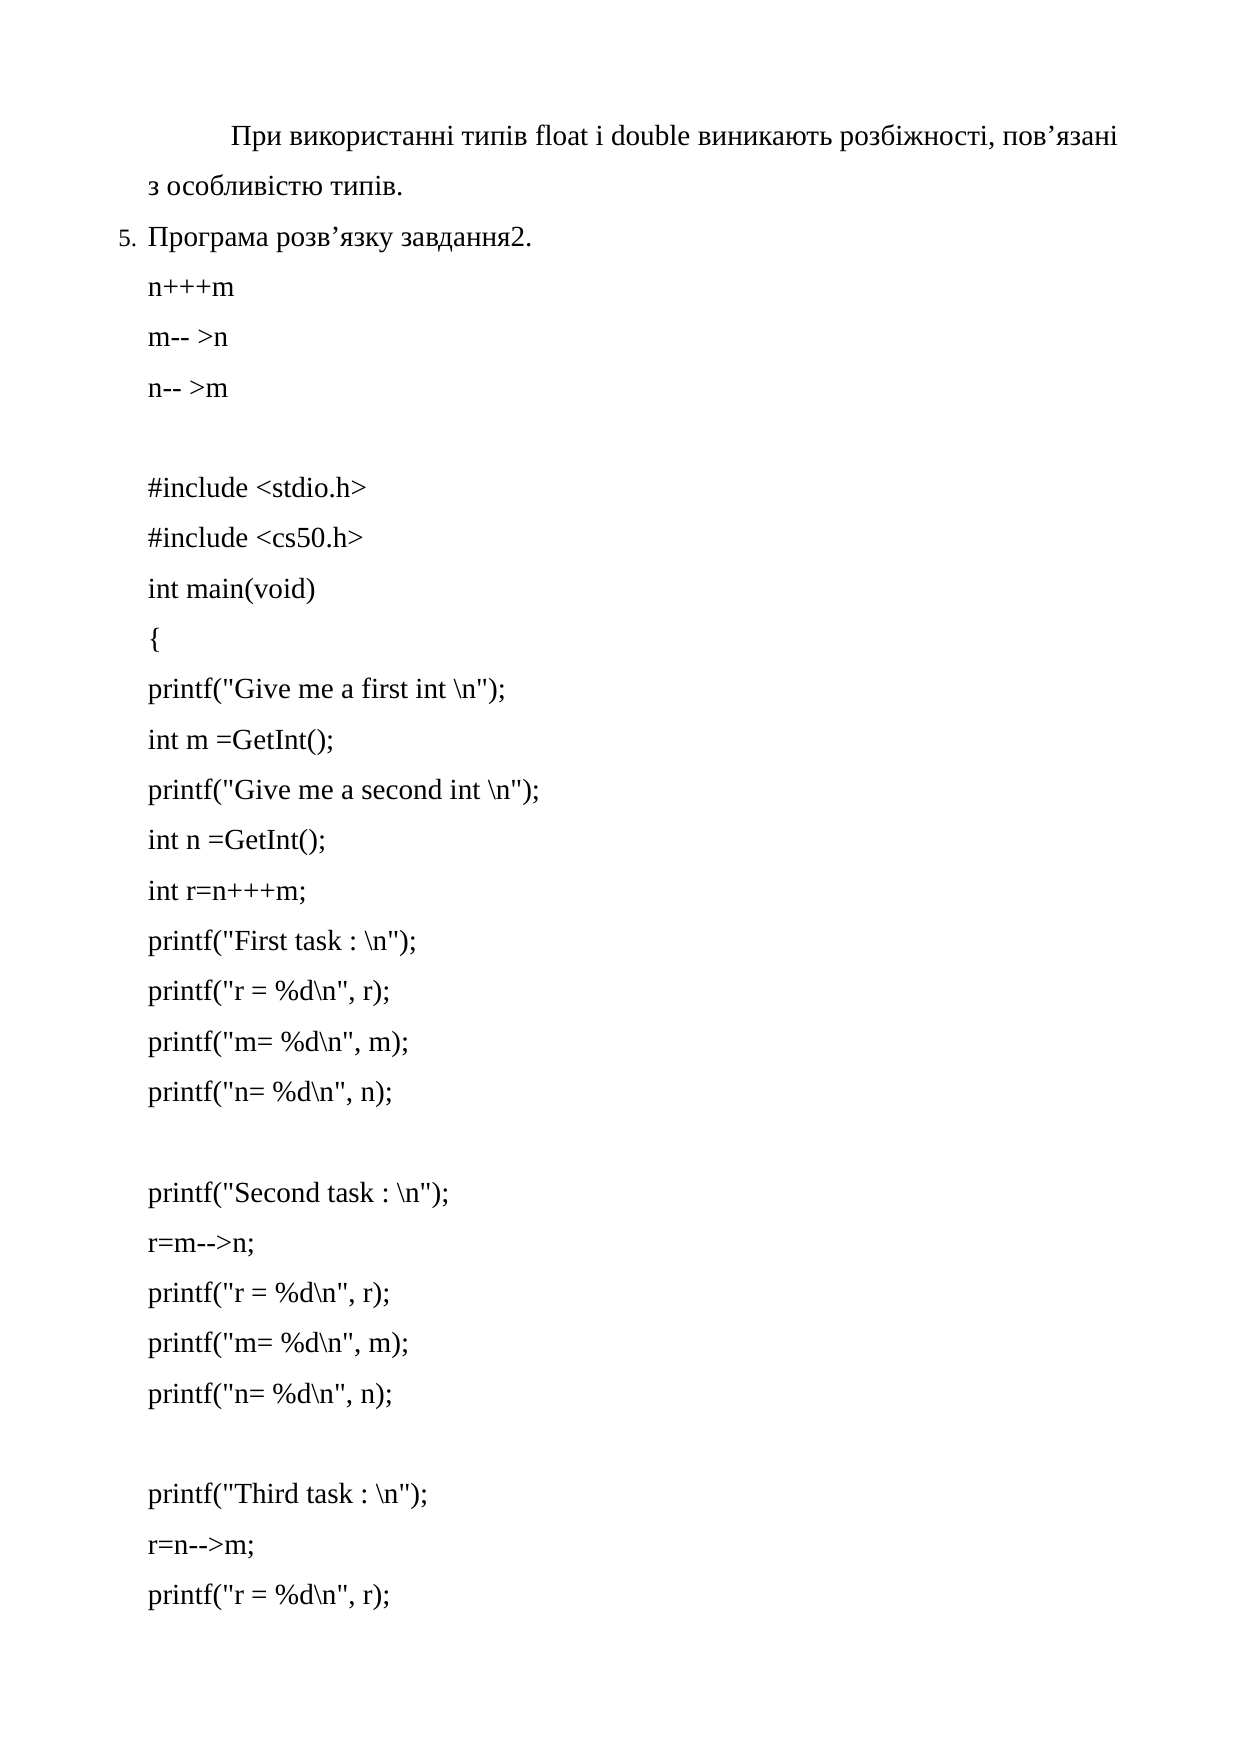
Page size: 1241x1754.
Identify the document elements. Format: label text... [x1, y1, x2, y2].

list printf("r = %d\n", r); [118, 1577, 1122, 1611]
list n-- >m [118, 370, 1122, 403]
list r=m-->n; [118, 1225, 1122, 1258]
list printf("r = %d\n", r); [118, 973, 1122, 1007]
list int r=n+++m; [118, 873, 1122, 906]
list #include <stdio.h> [118, 470, 1122, 504]
list printf("n= %d\n", n); [118, 1376, 1122, 1409]
list printf("m= %d\n", m); [118, 1024, 1122, 1057]
list Програма розв’язку завдання2. [118, 219, 1122, 252]
list printf("First task : \n"); [118, 923, 1122, 957]
list printf("Give me a second int \n"); [118, 772, 1122, 806]
list printf("Give me a first int \n"); [118, 672, 1122, 705]
list printf("n= %d\n", n); [118, 1074, 1122, 1108]
list printf("m= %d\n", m); [118, 1326, 1122, 1359]
list printf("Third task : \n"); [118, 1477, 1122, 1510]
list int n =GetInt(); [118, 822, 1122, 856]
list n+++m [118, 269, 1122, 303]
list з особливістю типів. [35, 168, 1122, 202]
list printf("r = %d\n", r); [118, 1275, 1122, 1309]
list { [118, 621, 1122, 655]
list m-- >n [118, 319, 1122, 353]
list r=n-->m; [118, 1527, 1122, 1560]
list #include <cs50.h> [118, 521, 1122, 554]
list printf("Second task : \n"); [118, 1175, 1122, 1208]
list При використанні типів float i double виникають розбіжності, пов’язані [193, 118, 1122, 152]
list int main(void) [118, 571, 1122, 604]
list int m =GetInt(); [118, 722, 1122, 755]
